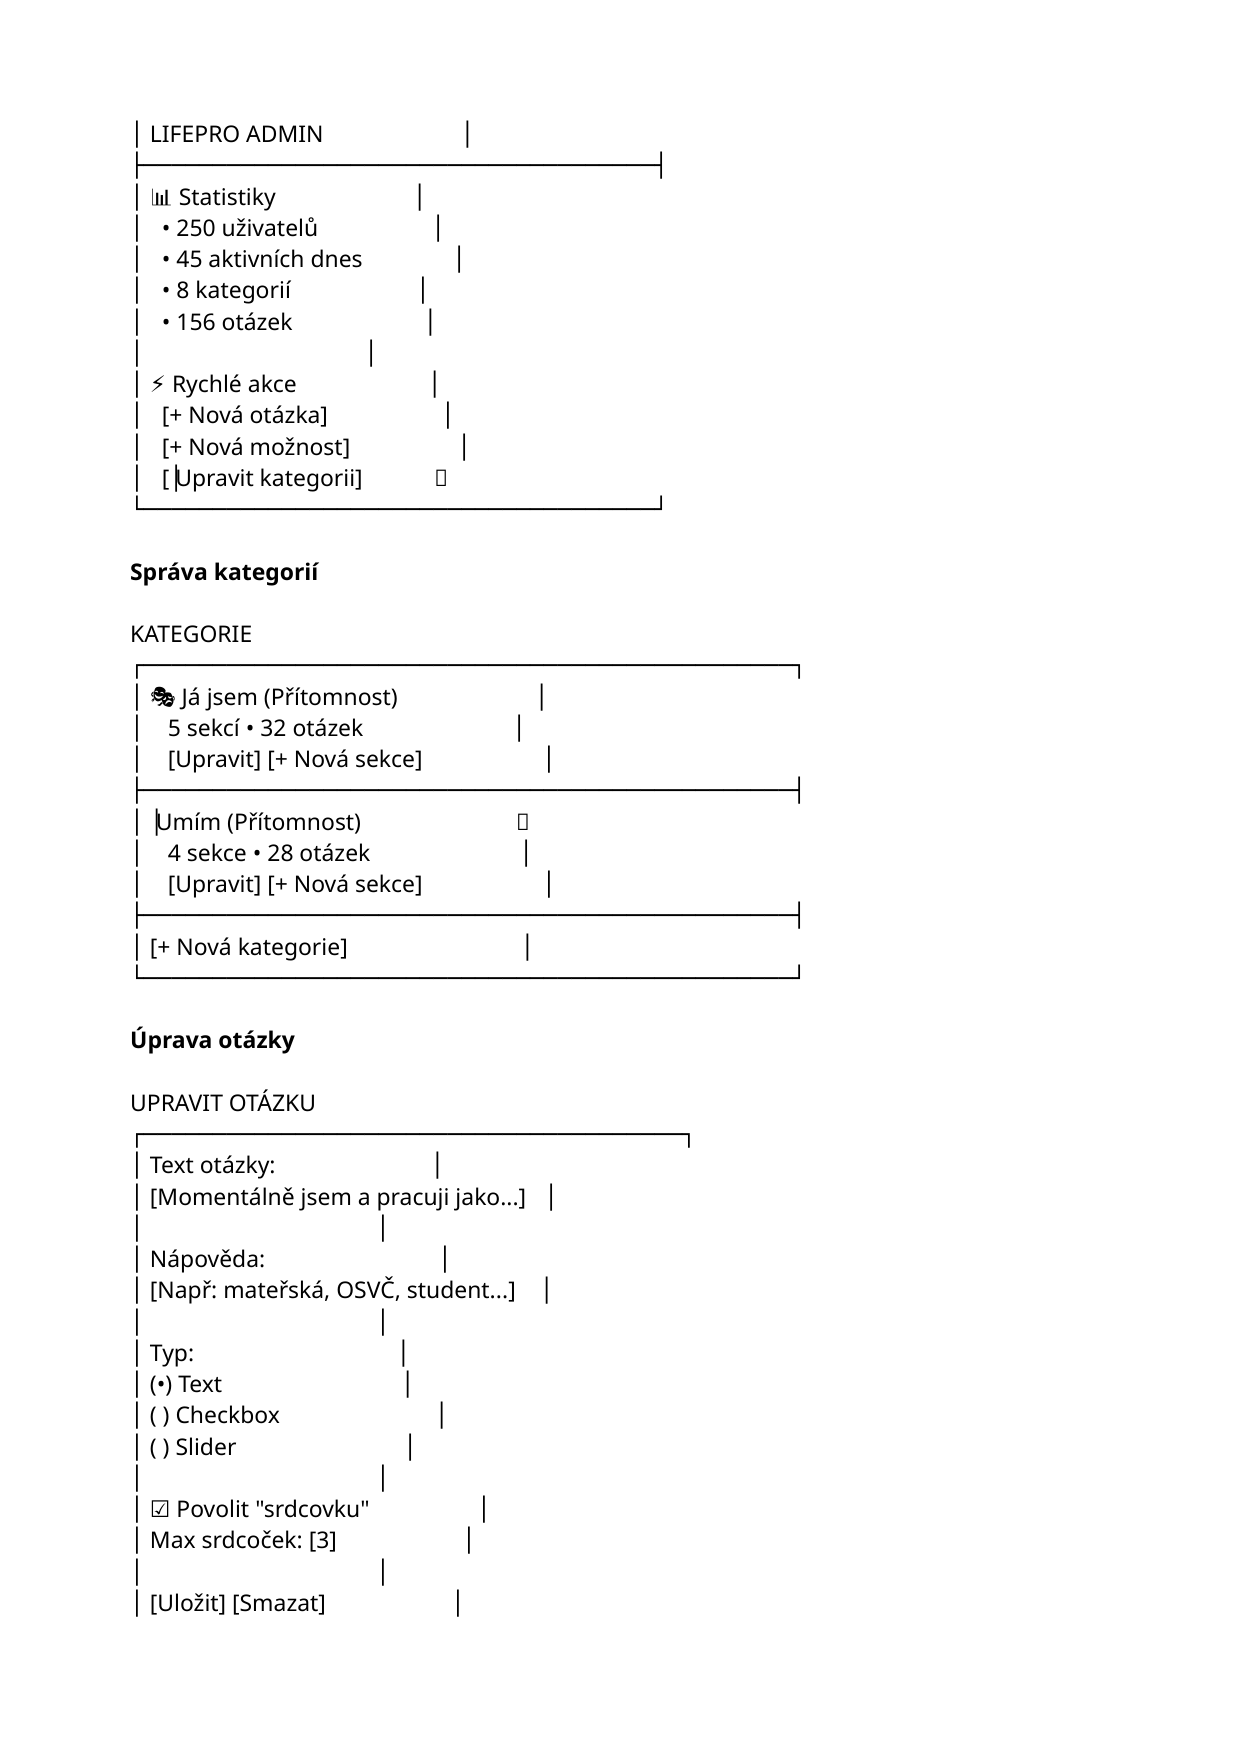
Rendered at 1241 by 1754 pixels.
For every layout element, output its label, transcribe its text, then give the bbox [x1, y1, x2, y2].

text │ [Např: mateřská, OSVČ, student...] │ [118, 1274, 1122, 1306]
text ├───────────────────────────────────────────────┤ [118, 774, 1122, 806]
text │ │ [118, 1212, 1122, 1243]
text │ • 156 otázek │ [118, 306, 1122, 337]
text │ • 8 kategorií │ [118, 274, 1122, 306]
text │ [+ Nová možnost] │ [118, 431, 1122, 462]
text │ [Momentálně jsem a pracuji jako...] │ [118, 1181, 1122, 1212]
text │ Text otázky: │ [118, 1149, 1122, 1181]
text │ • 45 aktivních dnes │ [118, 243, 1122, 274]
text │ [+ Nová otázka] │ [118, 399, 1122, 431]
text │ 💪 Umím (Přítomnost) │ [118, 806, 1122, 837]
text │ 5 sekcí • 32 otázek │ [118, 712, 1122, 743]
text KATEGORIE [118, 618, 1122, 649]
text │ │ [118, 1306, 1122, 1337]
text │ │ [118, 337, 1122, 368]
text └─────────────────────────────────────┘ [118, 493, 1122, 524]
text ┌───────────────────────────────────────┐ [118, 1118, 1122, 1149]
text │ [Upravit] [+ Nová sekce] │ [118, 743, 1122, 774]
text │ ☑ Povolit "srdcovku" │ [118, 1493, 1122, 1524]
text │ Typ: │ [118, 1337, 1122, 1368]
text │ 4 sekce • 28 otázek │ [118, 837, 1122, 868]
text UPRAVIT OTÁZKU [118, 1087, 1122, 1118]
text │ [📝 Upravit kategorii] │ [118, 462, 1122, 493]
text Úprava otázky [118, 1024, 1122, 1056]
text │ (•) Text │ [118, 1368, 1122, 1399]
text │ ( ) Checkbox │ [118, 1399, 1122, 1431]
text │ Nápověda: │ [118, 1243, 1122, 1274]
text ┌───────────────────────────────────────────────┐ [118, 649, 1122, 681]
text │ [Uložit] [Smazat] │ [118, 1587, 1122, 1618]
text │ 📊 Statistiky │ [118, 181, 1122, 212]
text ├─────────────────────────────────────┤ [118, 149, 1122, 181]
text │ ⚡ Rychlé akce │ [118, 368, 1122, 399]
text │ 🎭 Já jsem (Přítomnost) │ [118, 681, 1122, 712]
text │ │ [118, 1462, 1122, 1493]
text │ [+ Nová kategorie] │ [118, 931, 1122, 962]
text │ ( ) Slider │ [118, 1431, 1122, 1462]
text ├───────────────────────────────────────────────┤ [118, 899, 1122, 931]
text Správa kategorií [118, 556, 1122, 587]
text │ │ [118, 1556, 1122, 1587]
text │ LIFEPRO ADMIN │ [118, 118, 1122, 149]
text │ Max srdcoček: [3] │ [118, 1524, 1122, 1556]
text └───────────────────────────────────────────────┘ [118, 962, 1122, 993]
text │ [Upravit] [+ Nová sekce] │ [118, 868, 1122, 899]
text │ • 250 uživatelů │ [118, 212, 1122, 243]
